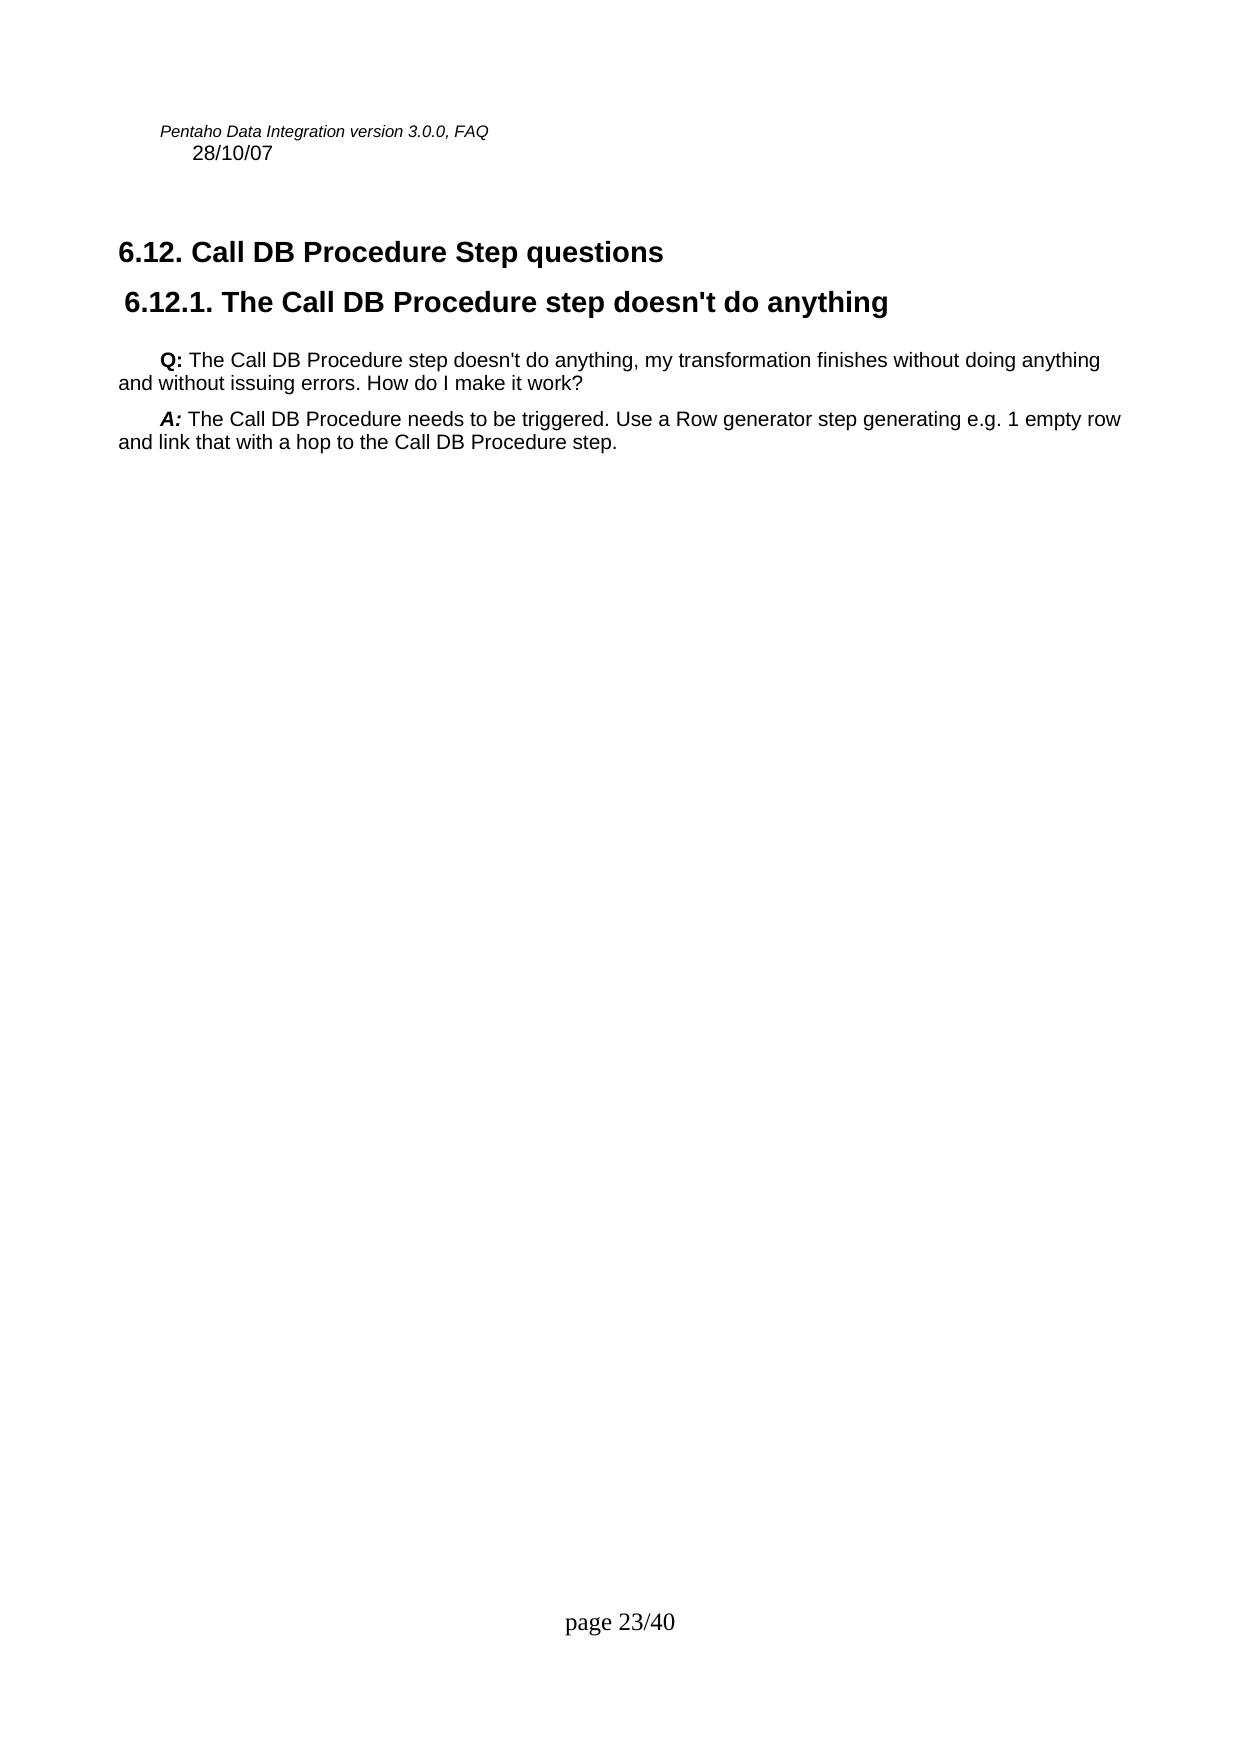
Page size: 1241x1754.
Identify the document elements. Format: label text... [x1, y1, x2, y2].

text A: The Call DB Procedure needs to be triggered. Use a Row generator step generating e.g. 1 empty row and link that with a hop to the Call DB Procedure step. [118, 407, 1122, 453]
subtitle Call DB Procedure Step questions [118, 236, 1122, 268]
subtitle The Call DB Procedure step doesn't do anything [124, 286, 1122, 319]
text Q: The Call DB Procedure step doesn't do anything, my transformation finishes without doing anything and without issuing errors. How do I make it work? [118, 348, 1122, 394]
